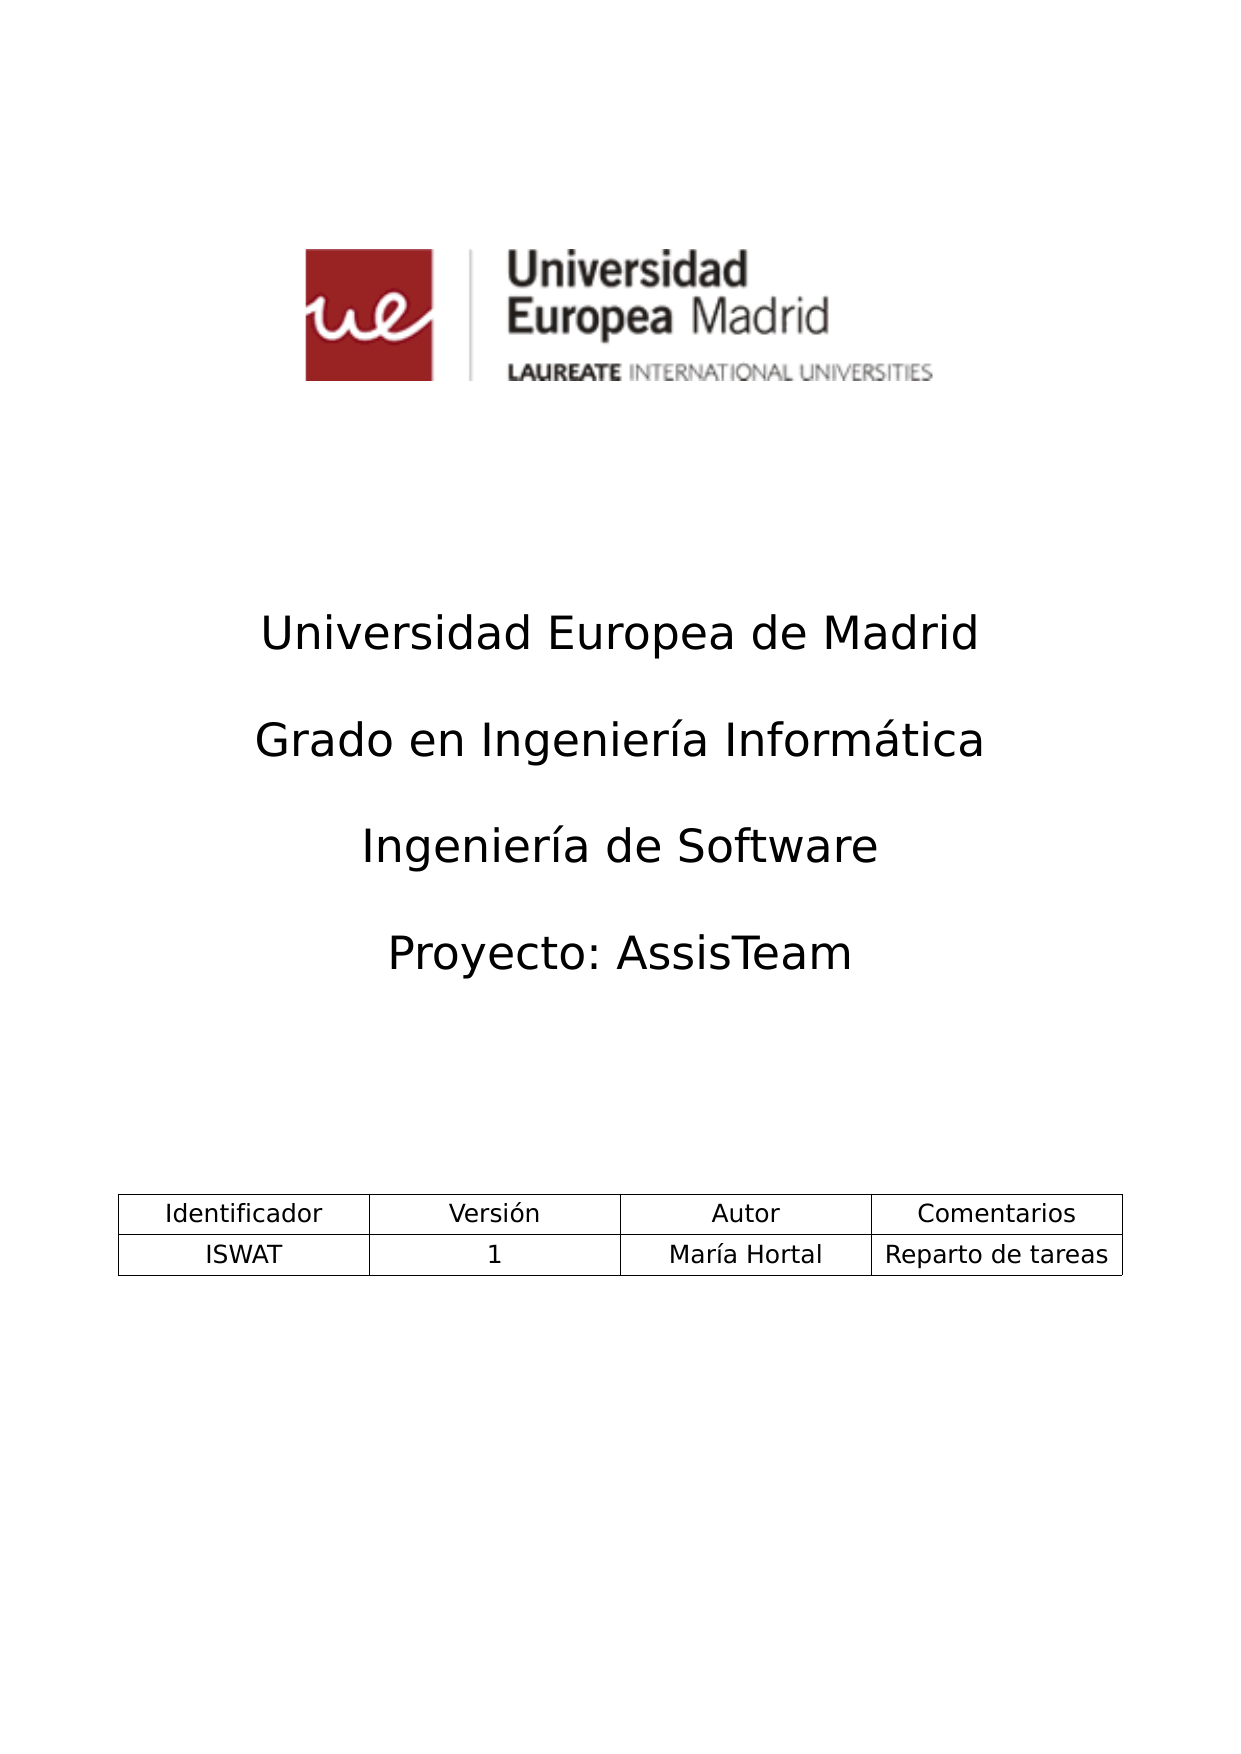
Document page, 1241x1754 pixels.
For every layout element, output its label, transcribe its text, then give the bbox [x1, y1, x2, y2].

text Grado en Ingeniería Informática [118, 713, 1122, 767]
text Universidad Europea de Madrid [118, 607, 1122, 660]
table_header Versión [370, 1195, 620, 1234]
table_header Comentarios [872, 1195, 1122, 1234]
table_cell 1 [370, 1235, 620, 1275]
table_cell María Hortal [621, 1235, 871, 1275]
text Ingeniería de Software [118, 820, 1122, 873]
table_cell Reparto de tareas [872, 1235, 1122, 1275]
picture [305, 249, 935, 381]
table_header Identificador [119, 1195, 369, 1234]
table_cell ISWAT [119, 1235, 369, 1275]
table_header Autor [621, 1195, 871, 1234]
text Proyecto: AssisTeam [118, 927, 1122, 980]
